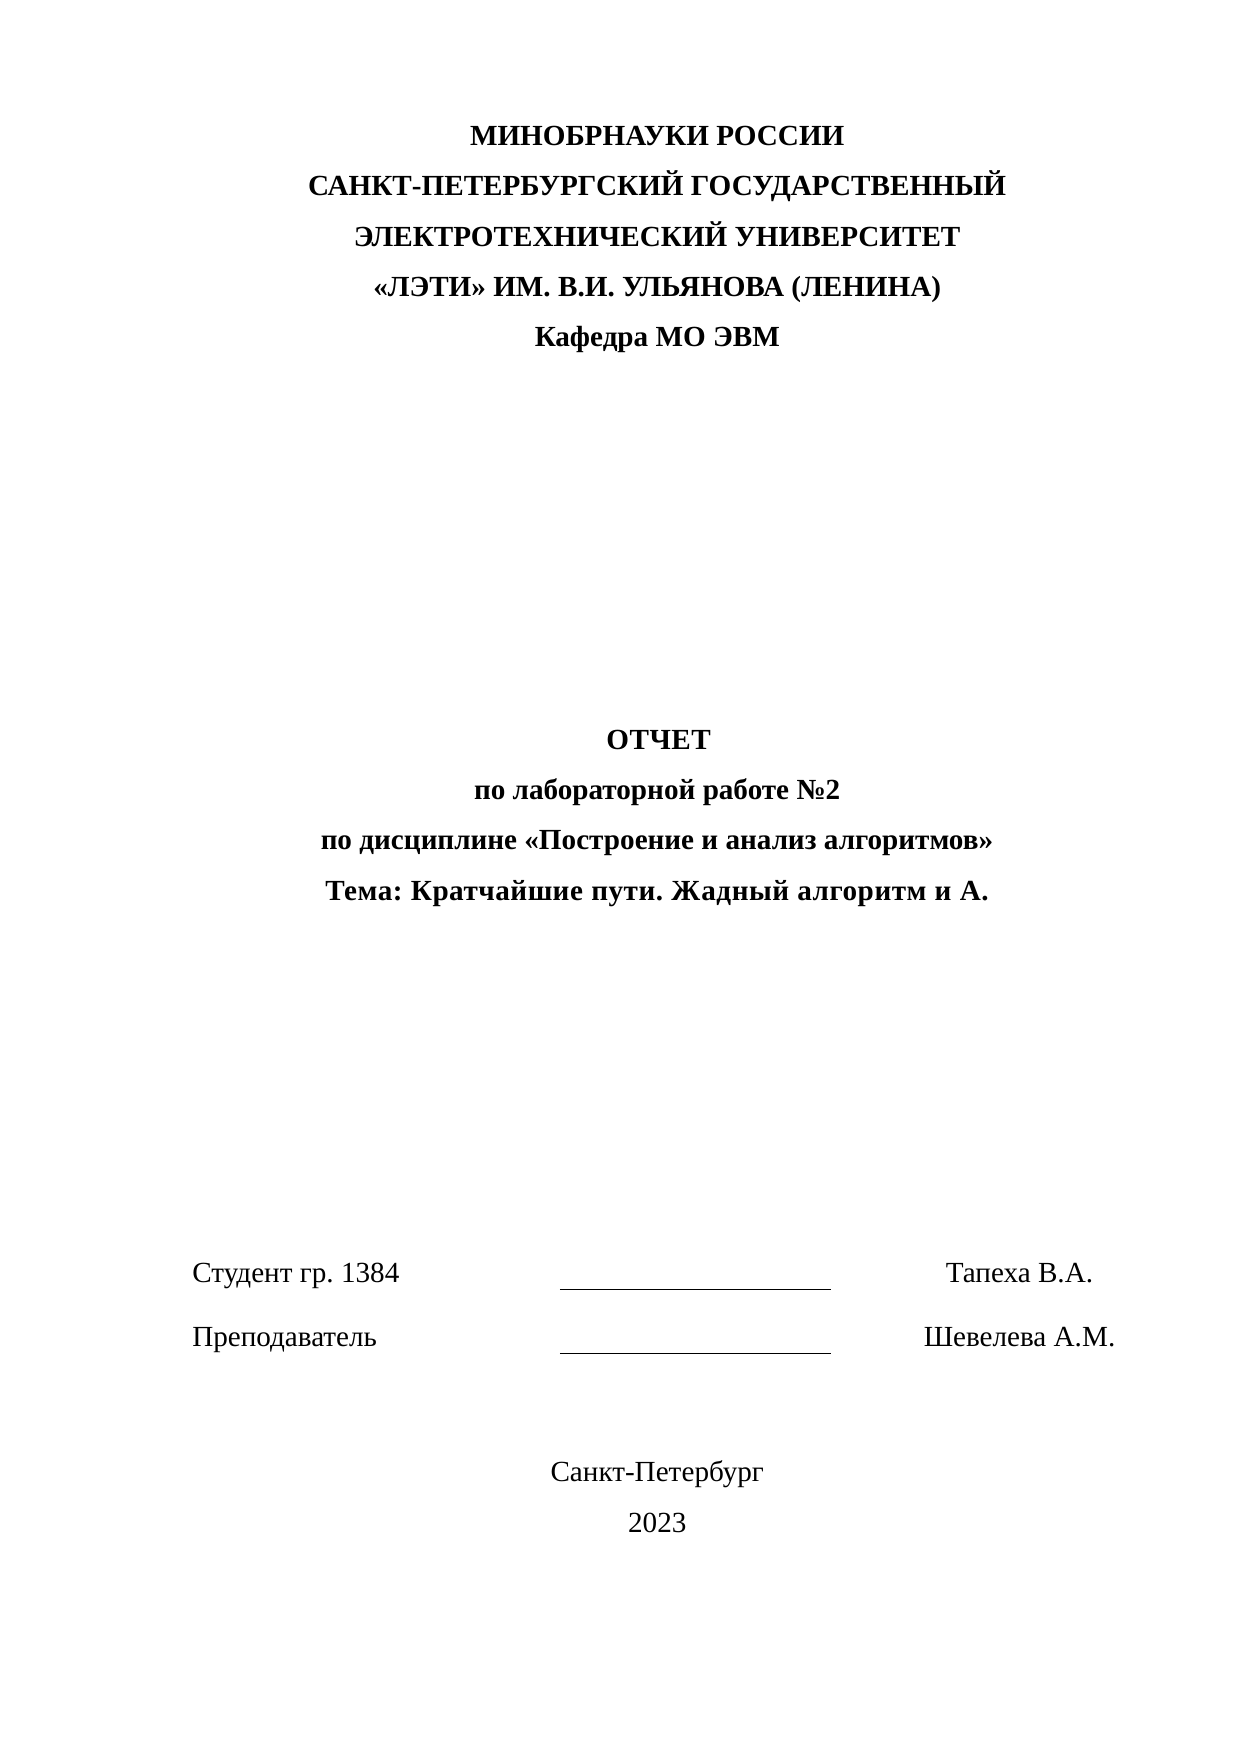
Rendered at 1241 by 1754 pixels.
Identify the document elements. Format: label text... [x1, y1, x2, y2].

text Санкт-Петербург [118, 1454, 1122, 1488]
table_cell Преподаватель [107, 1289, 560, 1353]
table_cell [560, 1290, 831, 1353]
table_header Тапеха В.А. [831, 1225, 1133, 1289]
text Тема: Кратчайшие пути. Жадный алгоритм и А. [118, 873, 1122, 906]
text Кафедра МО ЭВМ [118, 319, 1122, 353]
text отчет [118, 722, 1122, 755]
text по дисциплине «Построение и анализ алгоритмов» [118, 822, 1122, 856]
text МИНОБРНАУКИ РОССИИ [118, 118, 1122, 152]
text 2023 [118, 1505, 1122, 1538]
table_header [560, 1225, 831, 1289]
text электротехнический университет [118, 219, 1122, 252]
table_header Студент гр. 1384 [107, 1225, 560, 1289]
table_cell Шевелева А.М. [831, 1289, 1133, 1353]
text Санкт-Петербургский государственный [118, 168, 1122, 202]
text «ЛЭТИ» им. В.И. Ульянова (Ленина) [118, 269, 1122, 303]
text по лабораторной работе №2 [118, 772, 1122, 806]
